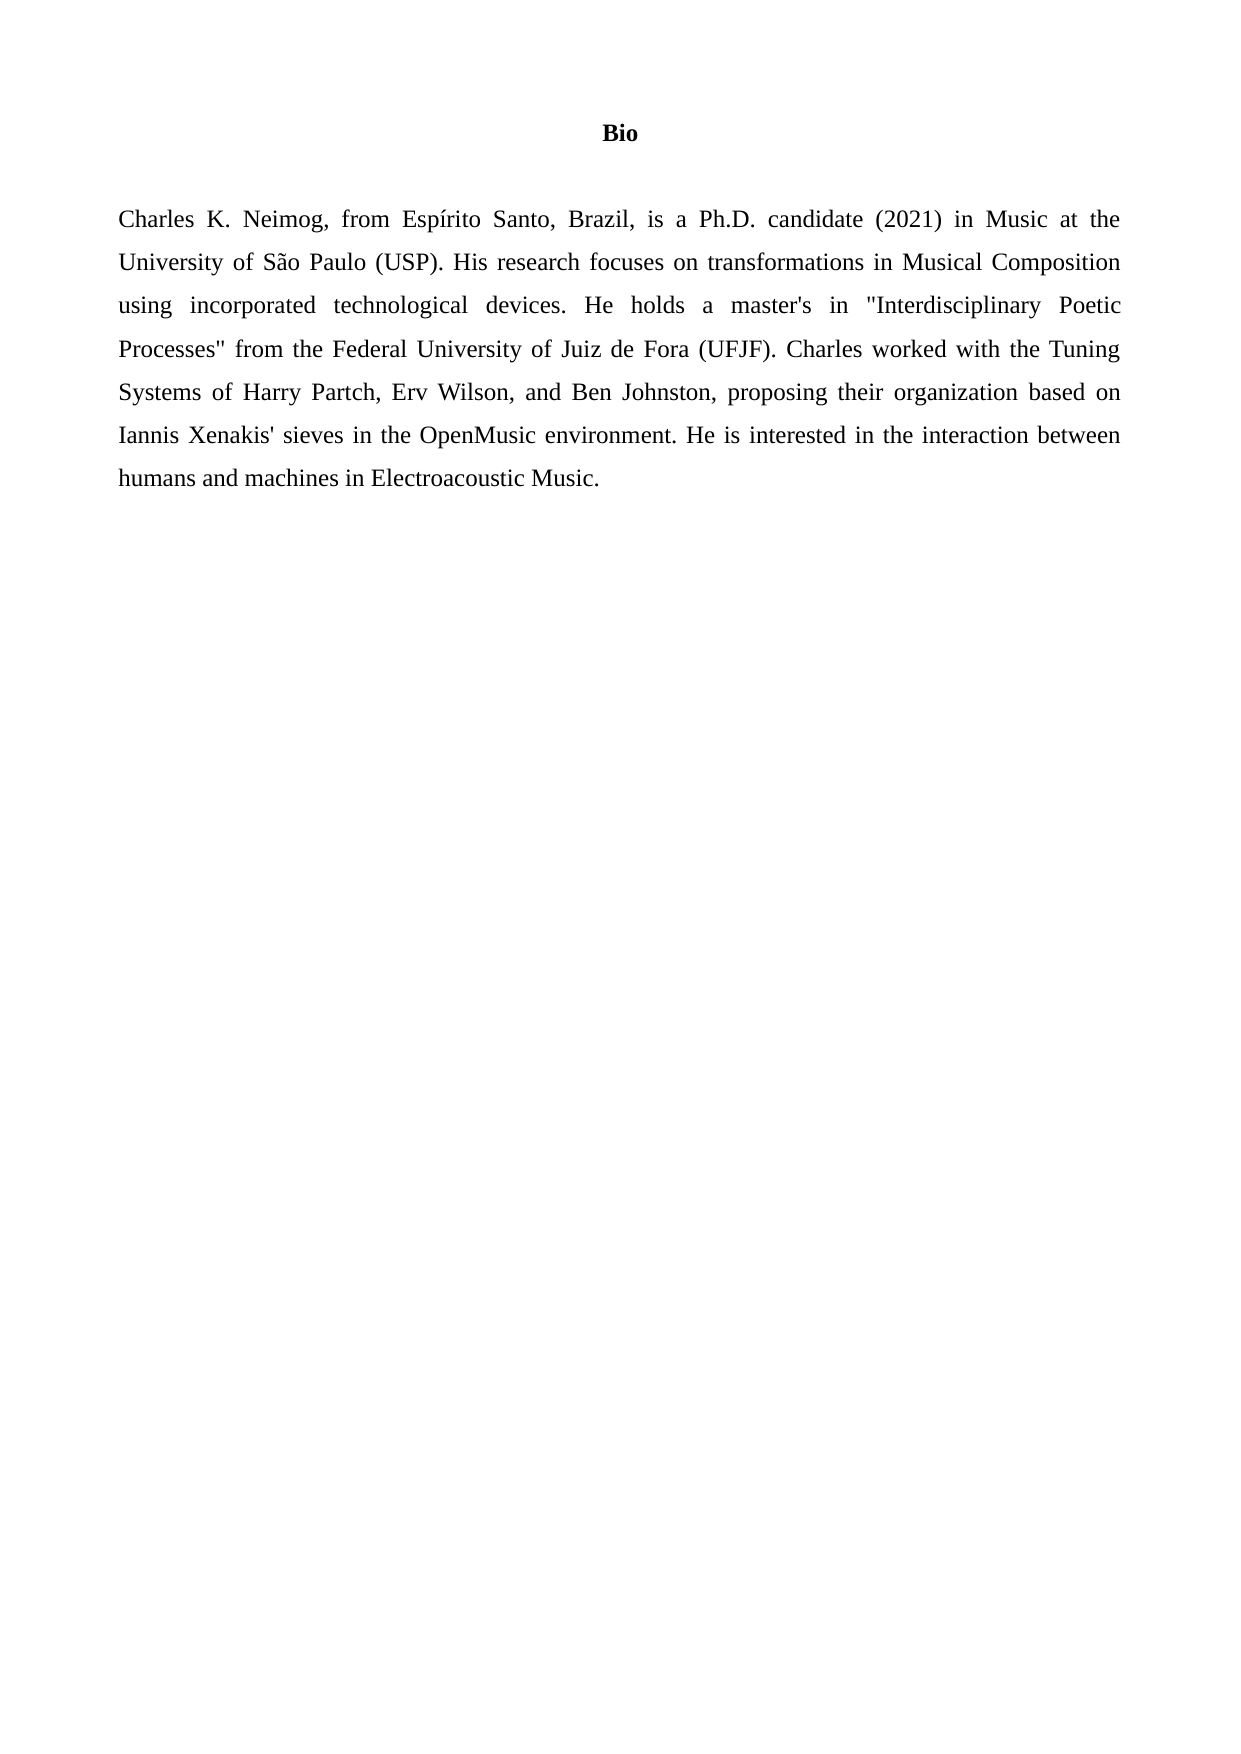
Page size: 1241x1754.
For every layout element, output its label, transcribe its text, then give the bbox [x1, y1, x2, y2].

text Bio [118, 118, 1122, 147]
text Charles K. Neimog, from Espírito Santo, Brazil, is a Ph.D. candidate (2021) in Music at the University of São Paulo (USP). His research focuses on transformations in Musical Composition using incorporated technological devices. He holds a master's in "Interdisciplinary Poetic Processes" from the Federal University of Juiz de Fora (UFJF). Charles worked with the Tuning Systems of Harry Partch, Erv Wilson, and Ben Johnston, proposing their organization based on Iannis Xenakis' sieves in the OpenMusic environment. He is interested in the interaction between humans and machines in Electroacoustic Music. [118, 204, 1122, 492]
